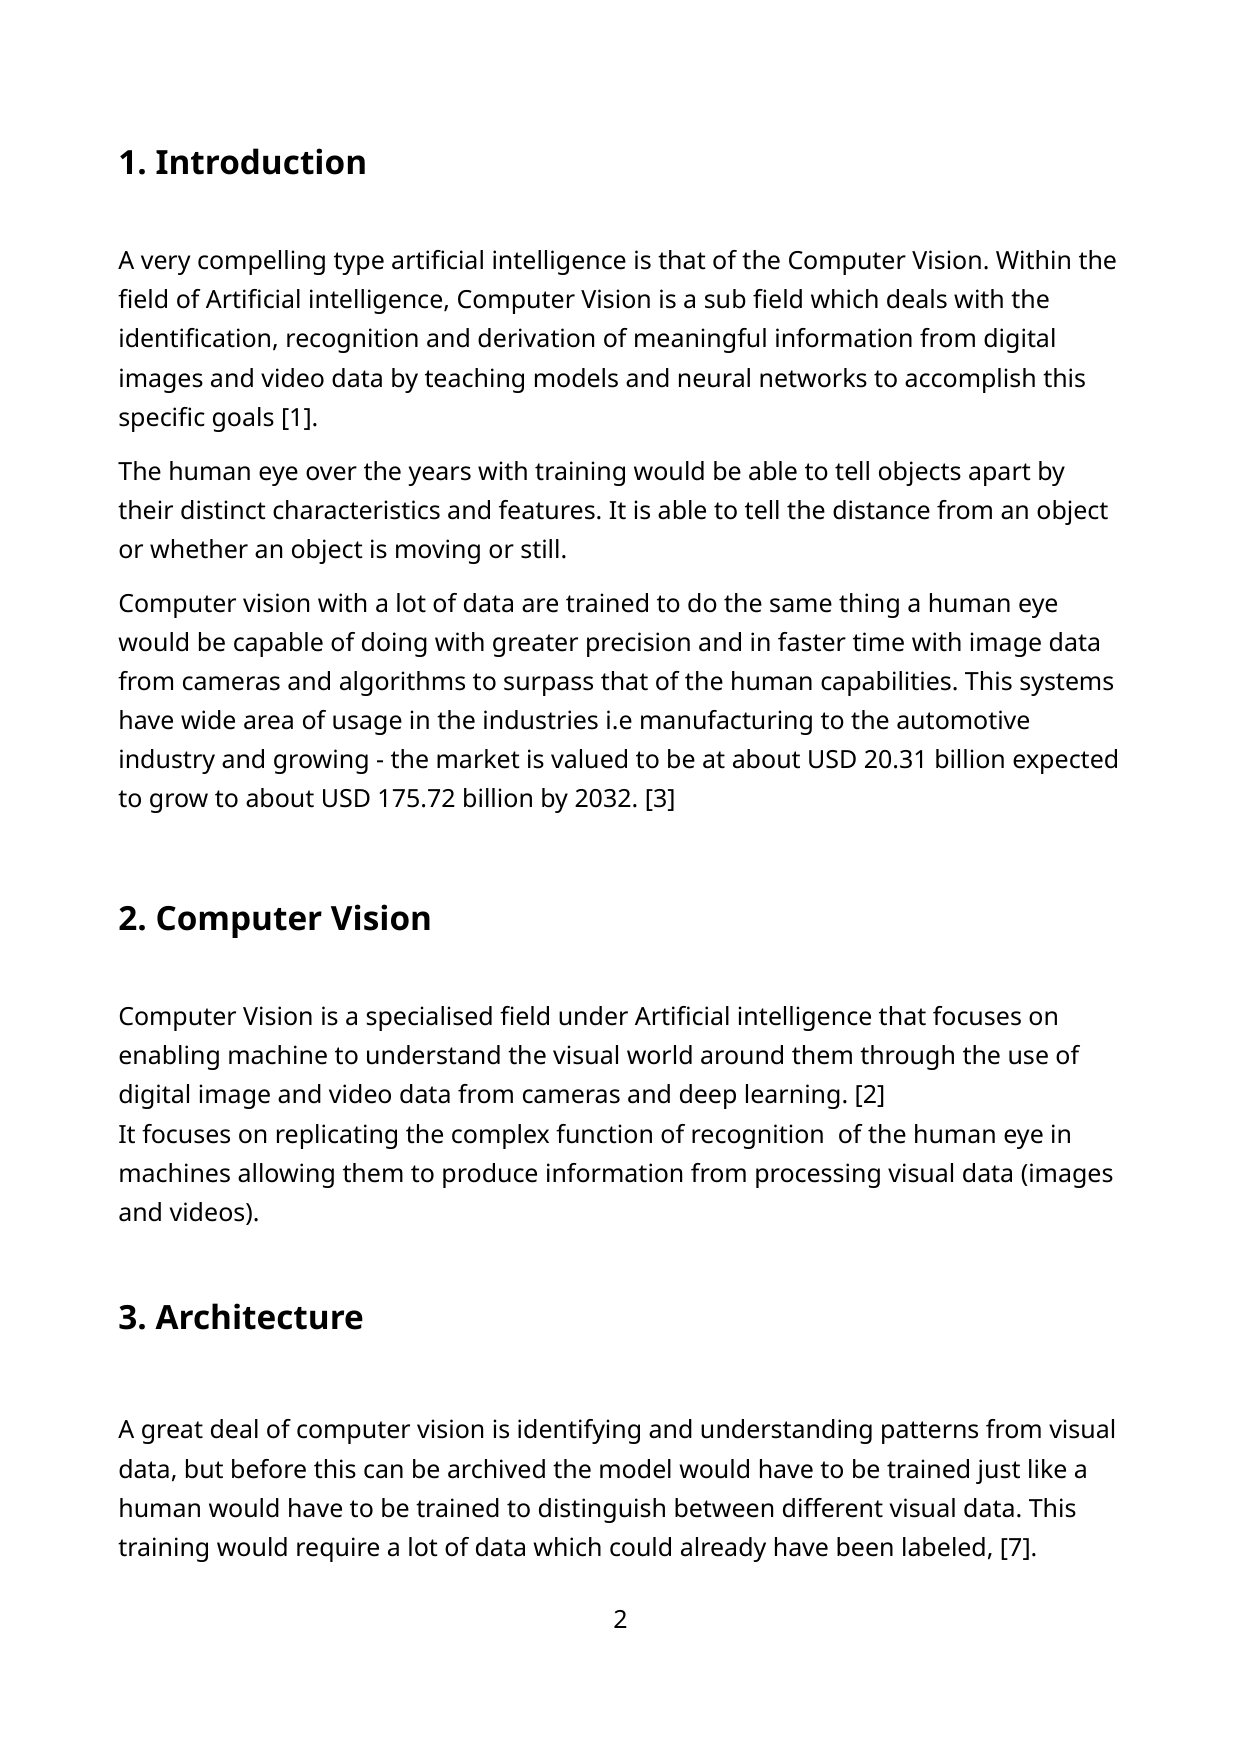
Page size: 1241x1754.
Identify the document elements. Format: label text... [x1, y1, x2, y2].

text Computer Vision is a specialised field under Artificial intelligence that focuses on enabling machine to understand the visual world around them through the use of digital image and video data from cameras and deep learning. [2] [118, 999, 1122, 1111]
subtitle Computer Vision [118, 895, 1122, 940]
text It focuses on replicating the complex function of recognition of the human eye in machines allowing them to produce information from processing visual data (images and videos). [118, 1116, 1122, 1229]
subtitle Introduction [118, 139, 1122, 184]
text A very compelling type artificial intelligence is that of the Computer Vision. Within the field of Artificial intelligence, Computer Vision is a sub field which deals with the identification, recognition and derivation of meaningful information from digital images and video data by teaching models and neural networks to accomplish this specific goals [1]. [118, 243, 1122, 433]
text The human eye over the years with training would be able to tell objects apart by their distinct characteristics and features. It is able to tell the distance from an object or whether an object is moving or still. [118, 453, 1122, 566]
text Computer vision with a lot of data are trained to do the same thing a human eye would be capable of doing with greater precision and in faster time with image data from cameras and algorithms to surpass that of the human capabilities. This systems have wide area of usage in the industries i.e manufacturing to the automotive industry and growing - the market is valued to be at about USD 20.31 billion expected to grow to about USD 175.72 billion by 2032. [3] [118, 585, 1122, 815]
text A great deal of computer vision is identifying and understanding patterns from visual data, but before this can be archived the model would have to be trained just like a human would have to be trained to distinguish between different visual data. This training would require a lot of data which could already have been labeled, [7]. [118, 1412, 1122, 1564]
subtitle Architecture [118, 1294, 1122, 1339]
